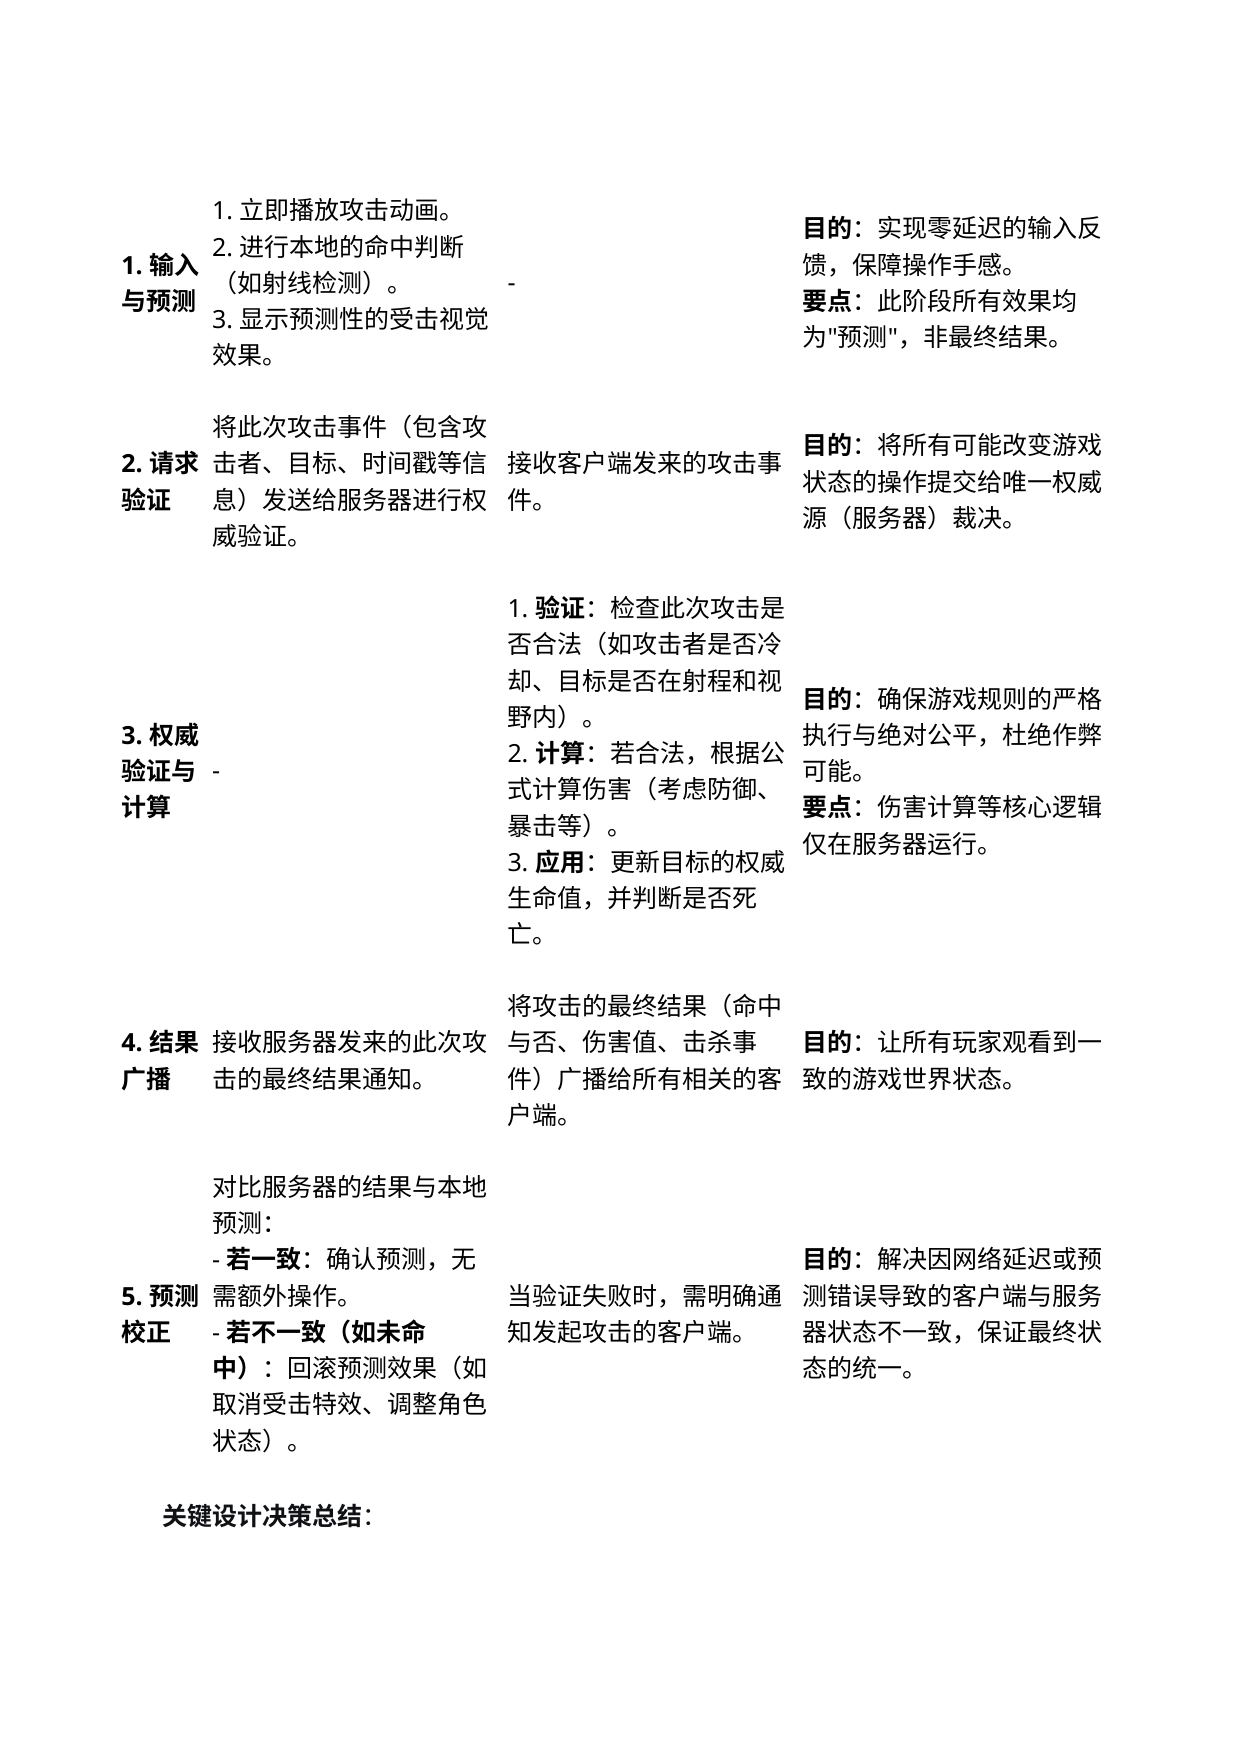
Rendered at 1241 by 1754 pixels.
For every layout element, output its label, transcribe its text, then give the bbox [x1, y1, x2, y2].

table_cell - [209, 585, 504, 983]
table_cell 目的：解决因网络延迟或预测错误导致的客户端与服务器状态不一致，保证最终状态的统一。 [799, 1164, 1123, 1490]
table_cell 当验证失败时，需明确通知发起攻击的客户端。 [504, 1164, 799, 1490]
table_cell 将此次攻击事件（包含攻击者、目标、时间戳等信息）发送给服务器进行权威验证。 [209, 405, 504, 585]
text 关键设计决策总结： [118, 1496, 1122, 1533]
table_cell 5. 预测校正 [118, 1164, 209, 1490]
table_cell 将攻击的最终结果（命中与否、伤害值、击杀事件）广播给所有相关的客户端。 [504, 984, 799, 1164]
table_cell 目的：让所有玩家观看到一致的游戏世界状态。 [799, 984, 1123, 1164]
table_cell 接收客户端发来的攻击事件。 [504, 405, 799, 585]
table_cell 目的：确保游戏规则的严格执行与绝对公平，杜绝作弊可能。 要点：伤害计算等核心逻辑仅在服务器运行。 [799, 585, 1123, 983]
table_cell 4. 结果广播 [118, 984, 209, 1164]
table_cell 对比服务器的结果与本地预测： - 若一致：确认预测，无需额外操作。 - 若不一致（如未命中）：回滚预测效果（如取消受击特效、调整角色状态）。 [209, 1164, 504, 1490]
table_cell 接收服务器发来的此次攻击的最终结果通知。 [209, 984, 504, 1164]
table_cell 1. 输入与预测 [118, 188, 209, 404]
table_cell 1. 立即播放攻击动画。 2. 进行本地的命中判断（如射线检测）。 3. 显示预测性的受击视觉效果。 [209, 188, 504, 404]
table_cell 3. 权威验证与计算 [118, 585, 209, 983]
table_cell 目的：将所有可能改变游戏状态的操作提交给唯一权威源（服务器）裁决。 [799, 405, 1123, 585]
table_cell 1. 验证：检查此次攻击是否合法（如攻击者是否冷却、目标是否在射程和视野内）。 2. 计算：若合法，根据公式计算伤害（考虑防御、暴击等）。 3. 应用：更新目标的权威生命值，并判断是否死亡。 [504, 585, 799, 983]
table_cell - [504, 188, 799, 404]
table_cell 2. 请求验证 [118, 405, 209, 585]
table_cell 目的：实现零延迟的输入反馈，保障操作手感。 要点：此阶段所有效果均为"预测"，非最终结果。 [799, 188, 1123, 404]
